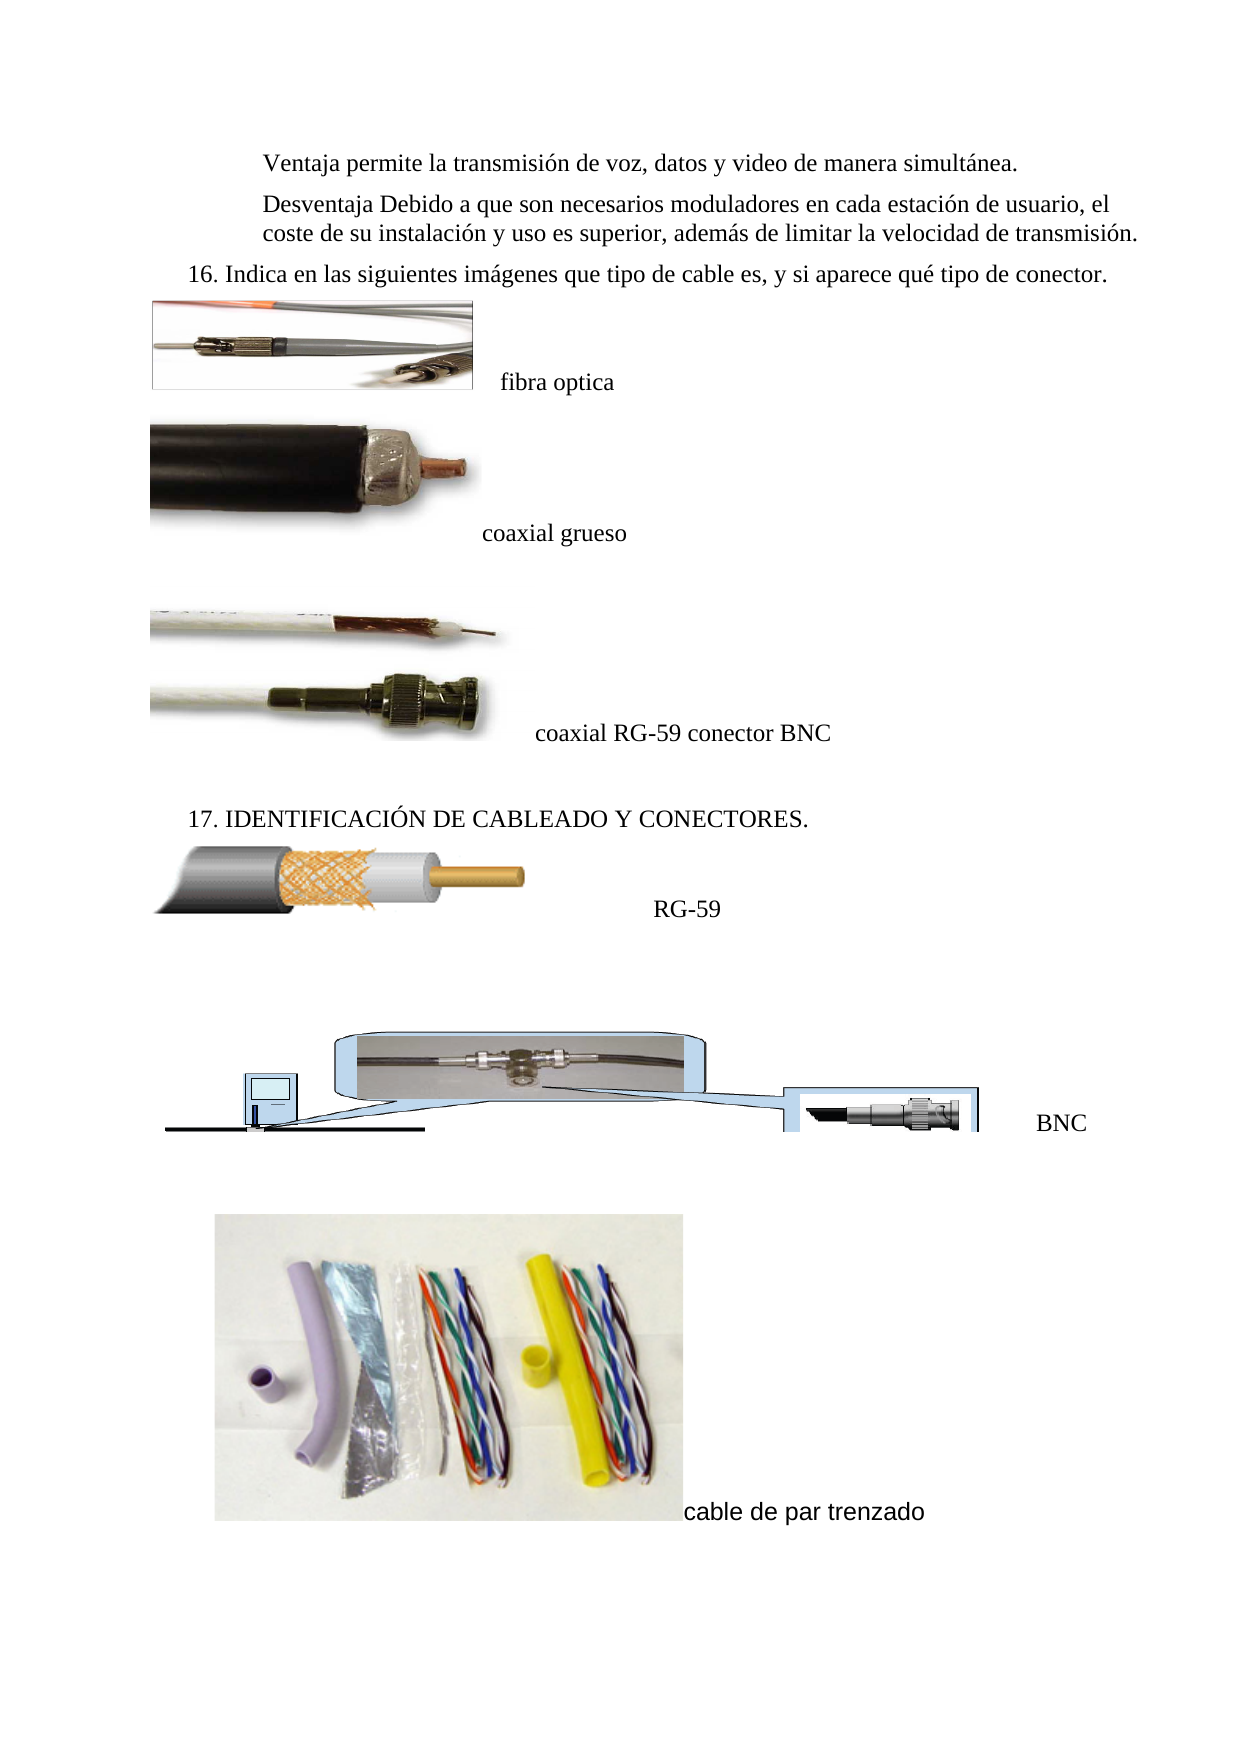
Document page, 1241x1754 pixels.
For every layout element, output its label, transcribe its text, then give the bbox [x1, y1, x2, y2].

text RG-59 [150, 845, 1152, 922]
picture [150, 396, 482, 542]
list IDENTIFICACIÓN DE CABLEADO Y CONECTORES. [187, 804, 1152, 833]
picture [150, 845, 528, 917]
text cable de par trenzado [152, 1214, 1152, 1526]
picture [150, 300, 475, 391]
picture [150, 575, 535, 741]
text BNC [150, 1009, 1152, 1137]
picture [214, 1214, 684, 1521]
text Desventaja Debido a que son necesarios moduladores en cada estación de usuario, el coste de su instalación y uso es superior, además de limitar la velocidad de transmisión. [262, 189, 1152, 246]
text fibra optica [150, 300, 1152, 396]
text coaxial grueso [150, 396, 1152, 547]
text coaxial RG-59 conector BNC [150, 576, 1152, 746]
list Indica en las siguientes imágenes que tipo de cable es, y si aparece qué tipo de conector. [187, 259, 1152, 288]
text Ventaja permite la transmisión de voz, datos y video de manera simultánea. [262, 148, 1152, 176]
